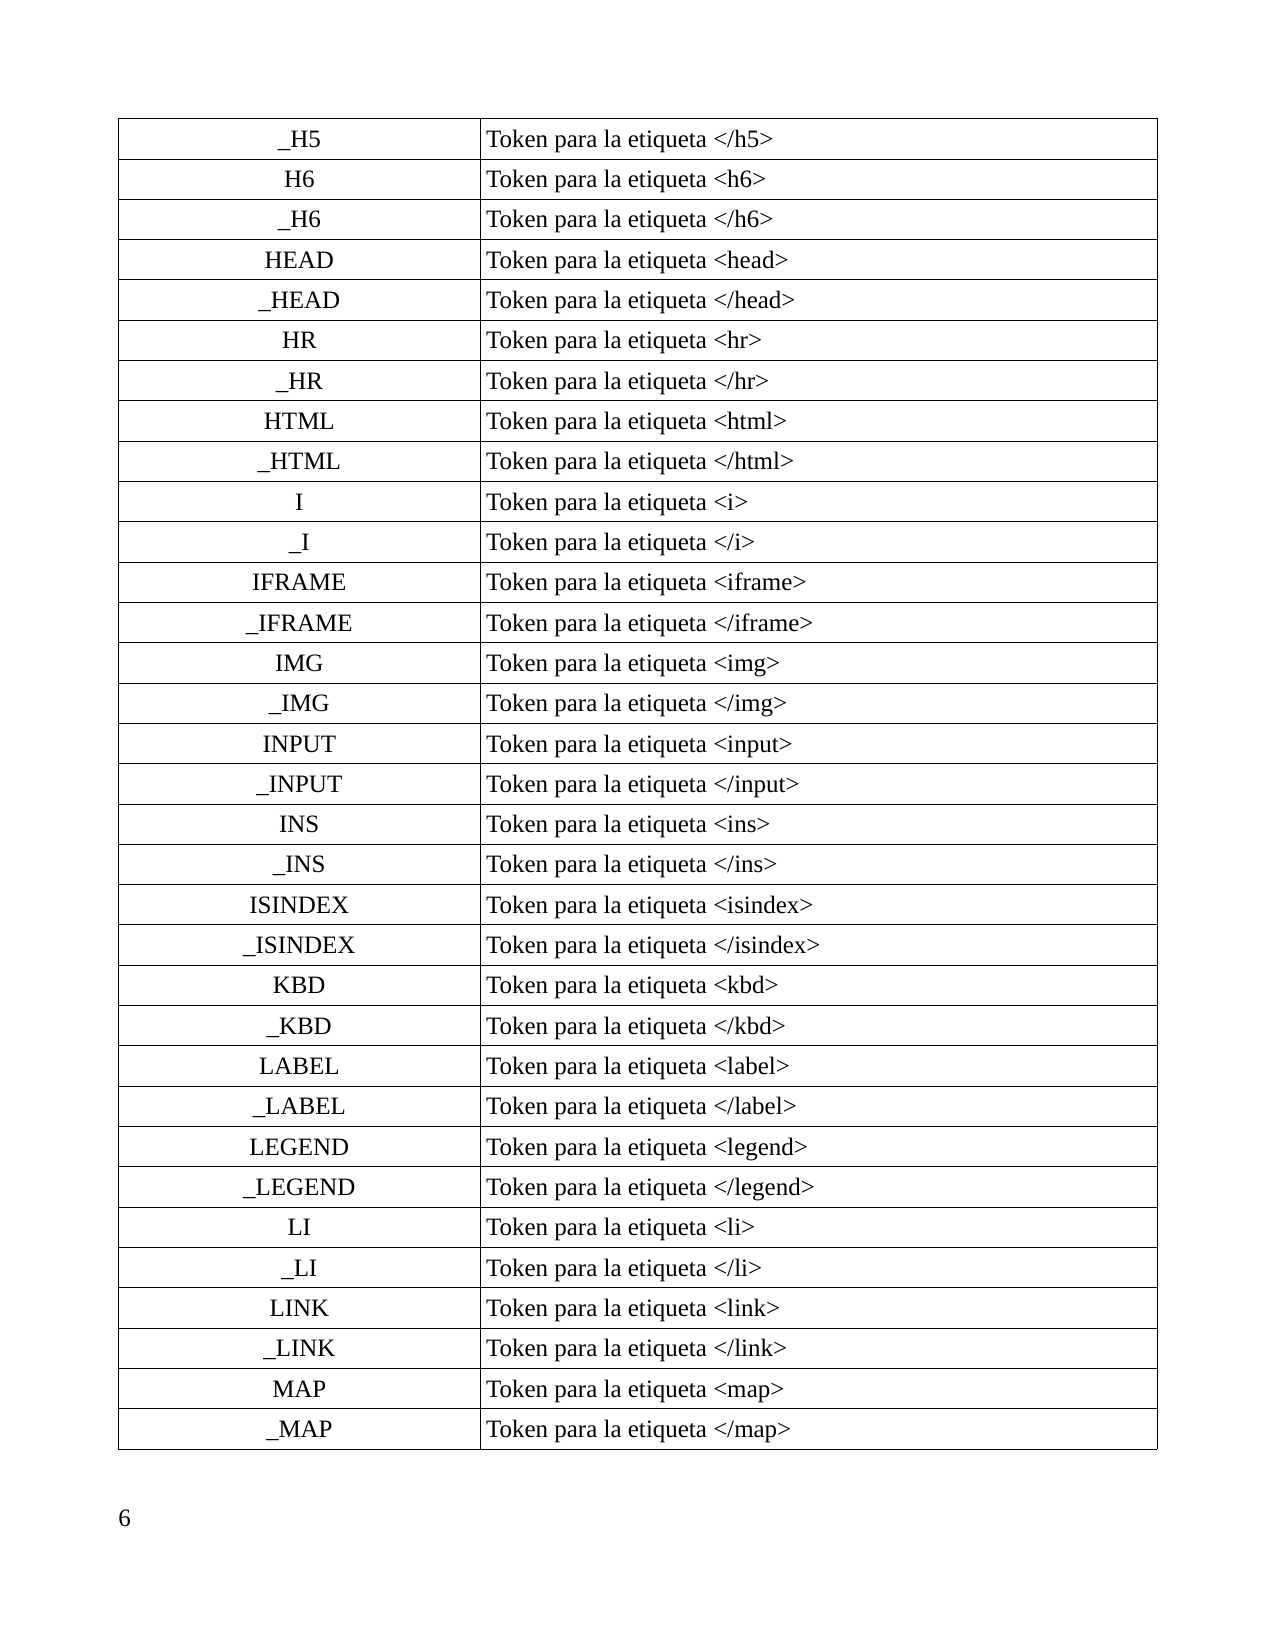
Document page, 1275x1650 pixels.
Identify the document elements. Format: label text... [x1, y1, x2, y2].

table_cell _H6 [119, 200, 480, 239]
table_cell Token para la etiqueta <isindex> [481, 885, 1157, 924]
table_cell LABEL [119, 1046, 480, 1086]
table_cell Token para la etiqueta <input> [481, 724, 1157, 763]
table_cell Token para la etiqueta <li> [481, 1208, 1157, 1247]
table_cell Token para la etiqueta </input> [481, 764, 1157, 803]
table_cell Token para la etiqueta </label> [481, 1087, 1157, 1126]
table_cell HTML [119, 401, 480, 441]
table_cell Token para la etiqueta </h5> [481, 119, 1157, 158]
table_cell Token para la etiqueta <html> [481, 401, 1157, 441]
table_cell Token para la etiqueta </img> [481, 684, 1157, 723]
table_cell H6 [119, 160, 480, 199]
table_cell MAP [119, 1369, 480, 1408]
table_cell _MAP [119, 1409, 480, 1448]
table_cell _INPUT [119, 764, 480, 803]
table_cell Token para la etiqueta </iframe> [481, 603, 1157, 642]
table_cell _IFRAME [119, 603, 480, 642]
table_cell _LINK [119, 1329, 480, 1368]
table_cell Token para la etiqueta </link> [481, 1329, 1157, 1368]
table_cell IMG [119, 643, 480, 682]
table_cell Token para la etiqueta <img> [481, 643, 1157, 682]
table_cell _HEAD [119, 280, 480, 320]
table_cell HEAD [119, 240, 480, 279]
table_cell Token para la etiqueta <link> [481, 1288, 1157, 1327]
table_cell Token para la etiqueta </h6> [481, 200, 1157, 239]
table_cell Token para la etiqueta <map> [481, 1369, 1157, 1408]
table_cell LEGEND [119, 1127, 480, 1166]
table_cell Token para la etiqueta <legend> [481, 1127, 1157, 1166]
table_cell Token para la etiqueta <hr> [481, 321, 1157, 360]
table_cell INPUT [119, 724, 480, 763]
table_cell LINK [119, 1288, 480, 1327]
table_cell _I [119, 522, 480, 562]
table_cell _HTML [119, 442, 480, 481]
table_cell IFRAME [119, 563, 480, 602]
table_cell Token para la etiqueta </li> [481, 1248, 1157, 1287]
table_cell Token para la etiqueta </hr> [481, 361, 1157, 400]
table_cell Token para la etiqueta </map> [481, 1409, 1157, 1448]
table_cell Token para la etiqueta </ins> [481, 845, 1157, 884]
table_cell _KBD [119, 1006, 480, 1045]
table_cell LI [119, 1208, 480, 1247]
table_cell Token para la etiqueta </legend> [481, 1167, 1157, 1207]
table_cell Token para la etiqueta </head> [481, 280, 1157, 320]
table_cell _LABEL [119, 1087, 480, 1126]
table_cell Token para la etiqueta <i> [481, 482, 1157, 521]
table_cell ISINDEX [119, 885, 480, 924]
table_cell Token para la etiqueta <kbd> [481, 966, 1157, 1005]
table_cell Token para la etiqueta <iframe> [481, 563, 1157, 602]
table_cell Token para la etiqueta <head> [481, 240, 1157, 279]
table_cell _INS [119, 845, 480, 884]
table_cell _H5 [119, 119, 480, 158]
table_cell _LI [119, 1248, 480, 1287]
table_cell Token para la etiqueta </isindex> [481, 925, 1157, 965]
table_cell INS [119, 805, 480, 844]
table_cell Token para la etiqueta <h6> [481, 160, 1157, 199]
table_cell Token para la etiqueta </i> [481, 522, 1157, 562]
table_cell I [119, 482, 480, 521]
table_cell KBD [119, 966, 480, 1005]
table_cell _ISINDEX [119, 925, 480, 965]
table_cell Token para la etiqueta <label> [481, 1046, 1157, 1086]
table_cell Token para la etiqueta </html> [481, 442, 1157, 481]
table_cell _IMG [119, 684, 480, 723]
table_cell Token para la etiqueta <ins> [481, 805, 1157, 844]
table_cell _LEGEND [119, 1167, 480, 1207]
table_cell _HR [119, 361, 480, 400]
table_cell HR [119, 321, 480, 360]
table_cell Token para la etiqueta </kbd> [481, 1006, 1157, 1045]
